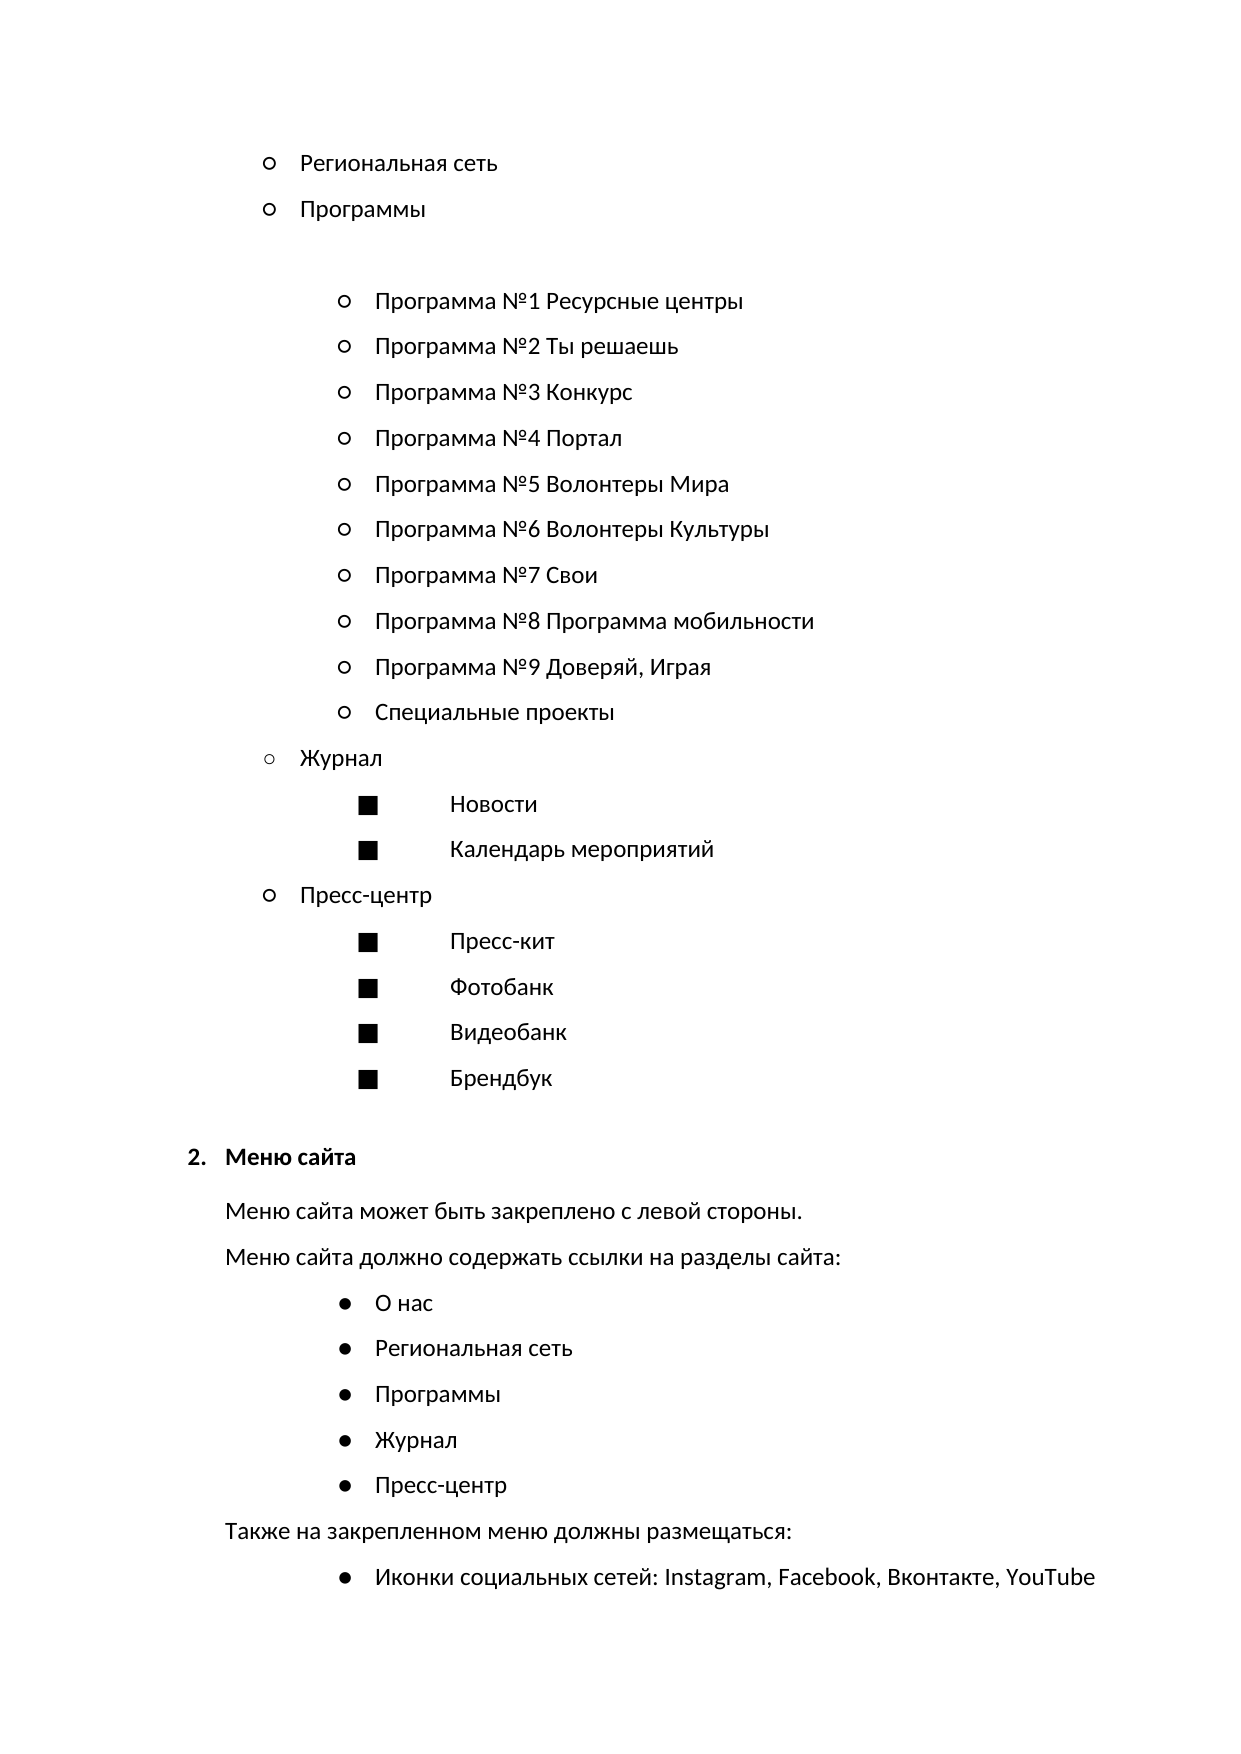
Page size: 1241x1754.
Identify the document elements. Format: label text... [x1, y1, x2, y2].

subtitle Меню сайта [187, 1141, 1240, 1172]
list Программа №1 Ресурсные центры [337, 285, 1240, 315]
list О нас [337, 1287, 1240, 1317]
list Пресс-кит [356, 925, 1240, 956]
text Меню сайта может быть закреплено с левой стороны. [225, 1195, 1240, 1226]
text Также на закрепленном меню должны размещаться: [150, 1515, 1240, 1546]
list Пресс-центр [262, 879, 1240, 910]
list Видеобанк [356, 1016, 1240, 1047]
list Программы [262, 193, 1240, 224]
list Региональная сеть [337, 1332, 1240, 1363]
list Календарь мероприятий [356, 833, 1240, 864]
list Программа №5 Волонтеры Мира [337, 468, 1240, 498]
list Журнал [337, 1424, 1240, 1454]
list Программа №3 Конкурс [337, 376, 1240, 407]
text Меню сайта должно содержать ссылки на разделы сайта: [225, 1241, 1240, 1272]
list Программа №4 Портал [337, 422, 1240, 452]
list Специальные проекты [337, 696, 1240, 727]
list Региональная сеть [262, 148, 1240, 178]
list Фотобанк [356, 971, 1240, 1001]
list Программа №6 Волонтеры Культуры [337, 513, 1240, 544]
list Пресс-центр [337, 1470, 1240, 1500]
list Журнал [262, 742, 1240, 773]
list Программа №2 Ты решаешь [337, 331, 1240, 361]
list Программа №7 Свои [337, 559, 1240, 590]
list Программы [337, 1378, 1240, 1409]
list Иконки социальных сетей: Instagram, Facebook, Вконтакте, YouTube [337, 1561, 1240, 1592]
list Новости [356, 788, 1240, 818]
list Программа №9 Доверяй, Играя [337, 651, 1240, 681]
list Брендбук [356, 1062, 1240, 1093]
list Программа №8 Программа мобильности [337, 605, 1240, 635]
